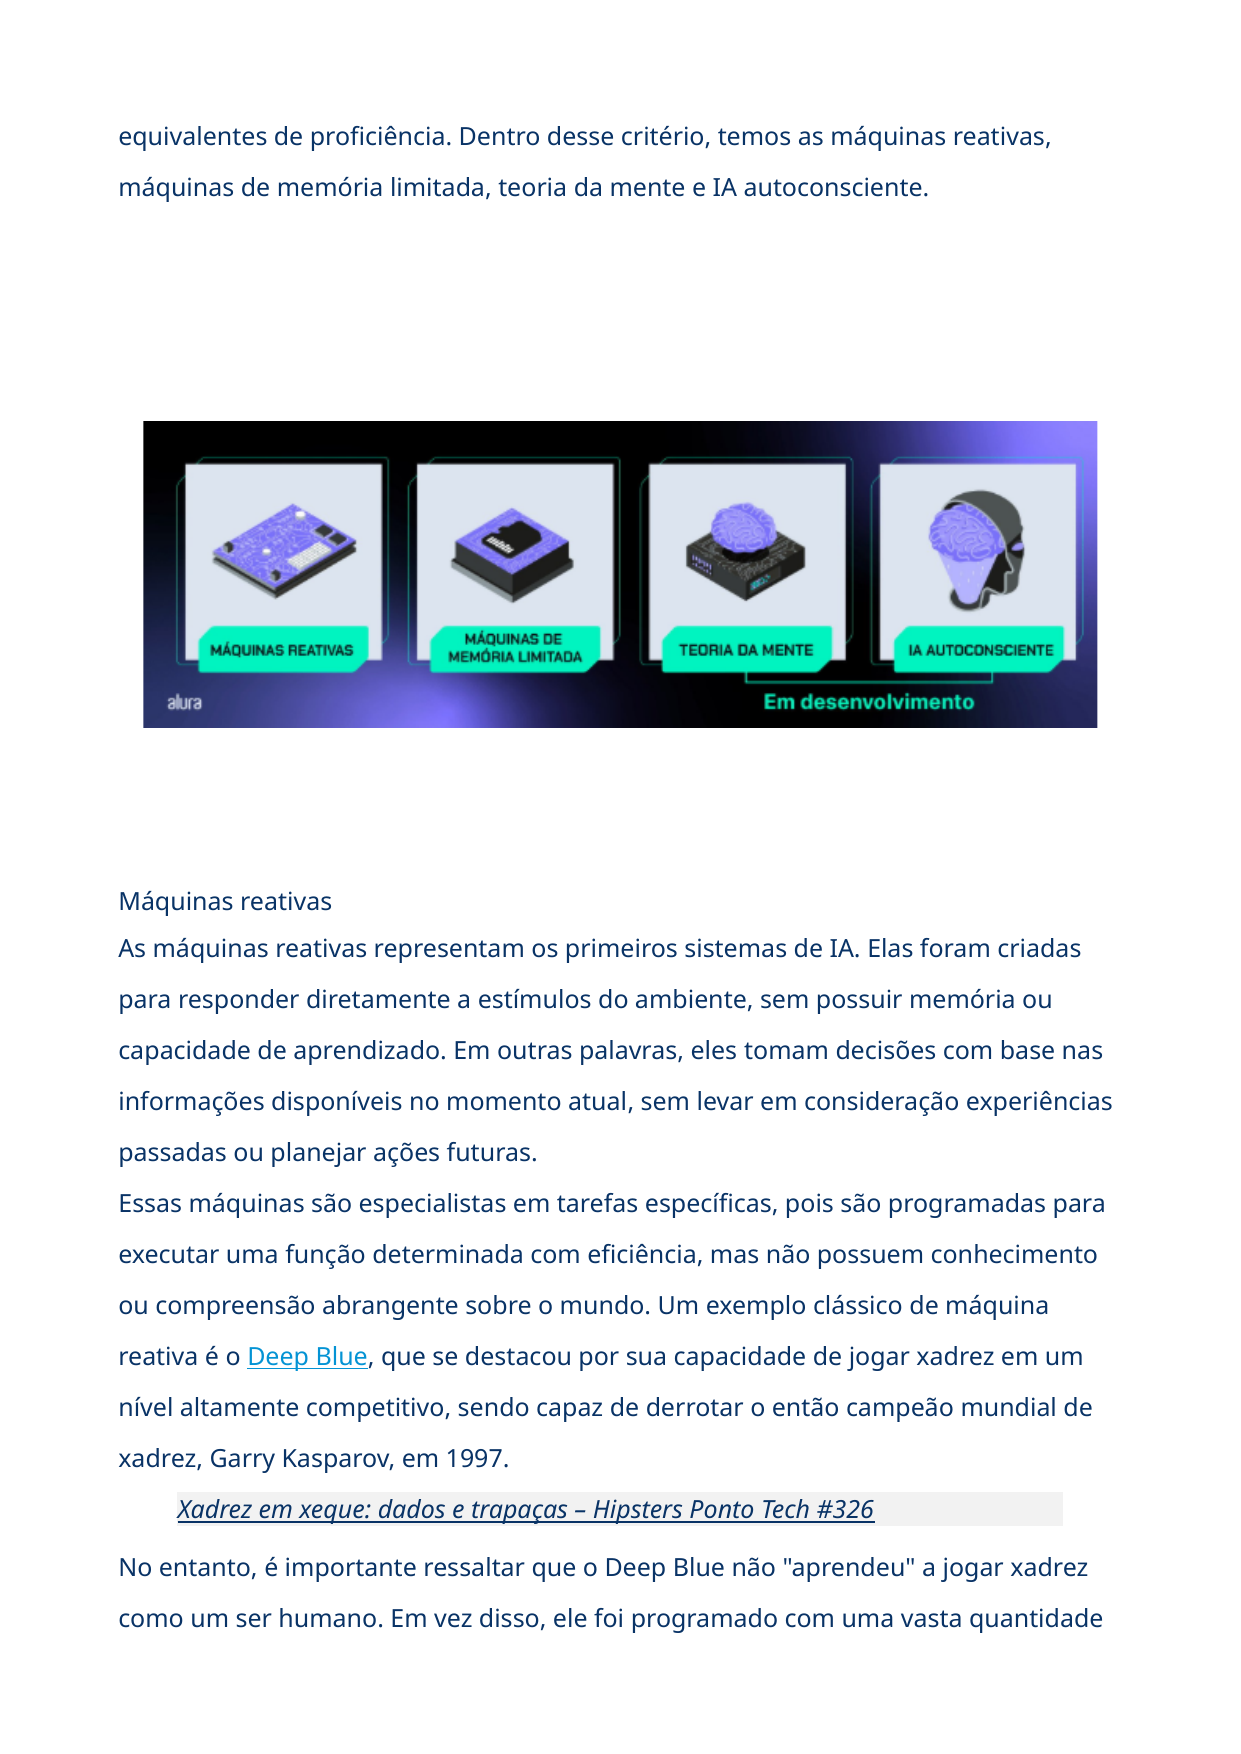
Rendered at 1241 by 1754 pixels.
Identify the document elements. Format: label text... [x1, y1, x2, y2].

subtitle Máquinas reativas [118, 884, 1122, 918]
text equivalentes de proficiência. Dentro desse critério, temos as máquinas reativas, máquinas de memória limitada, teoria da mente e IA autoconsciente. [118, 118, 1122, 203]
picture [142, 421, 1098, 728]
text Essas máquinas são especialistas em tarefas específicas, pois são programadas para executar uma função determinada com eficiência, mas não possuem conhecimento ou compreensão abrangente sobre o mundo. Um exemplo clássico de máquina reativa é o Deep Blue, que se destacou por sua capacidade de jogar xadrez em um nível altamente competitivo, sendo capaz de derrotar o então campeão mundial de xadrez, Garry Kasparov, em 1997. [118, 1186, 1122, 1475]
text No entanto, é importante ressaltar que o Deep Blue não "aprendeu" a jogar xadrez como um ser humano. Em vez disso, ele foi programado com uma vasta quantidade [118, 1550, 1122, 1635]
text As máquinas reativas representam os primeiros sistemas de IA. Elas foram criadas para responder diretamente a estímulos do ambiente, sem possuir memória ou capacidade de aprendizado. Em outras palavras, eles tomam decisões com base nas informações disponíveis no momento atual, sem levar em consideração experiências passadas ou planejar ações futuras. [118, 931, 1122, 1169]
text Xadrez em xeque: dados e trapaças – Hipsters Ponto Tech #326 [177, 1492, 1063, 1526]
